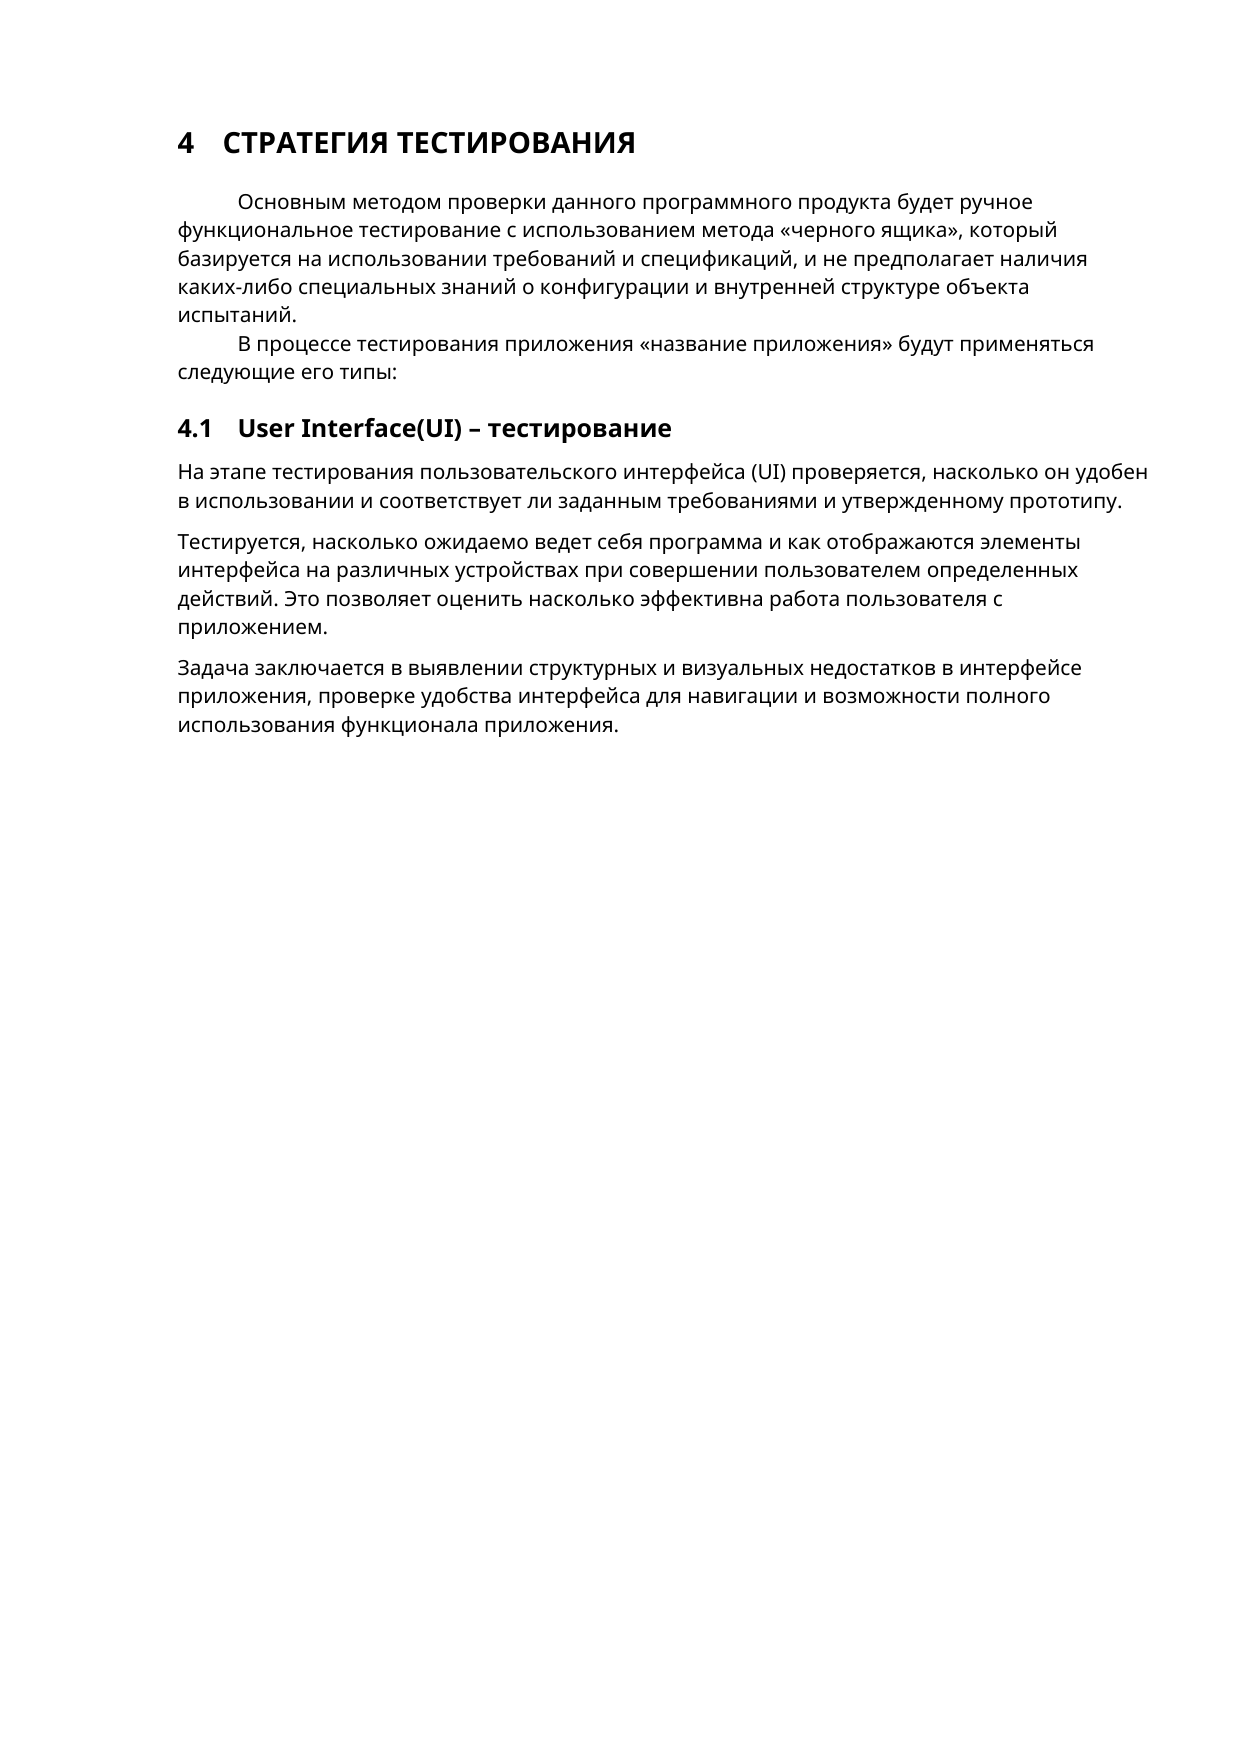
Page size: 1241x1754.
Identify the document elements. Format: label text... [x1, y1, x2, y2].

text На этапе тестирования пользовательского интерфейса (UI) проверяется, насколько он удобен в использовании и соответствует ли заданным требованиями и утвержденному прототипу. [177, 457, 1152, 514]
text Тестируется, насколько ожидаемо ведет себя программа и как отображаются элементы интерфейса на различных устройствах при совершении пользователем определенных действий. Это позволяет оценить насколько эффективна работа пользователя с приложением. [177, 527, 1152, 641]
subtitle Стратегия тестирования [177, 122, 1152, 162]
text Основным методом проверки данного программного продукта будет ручное функциональное тестирование с использованием метода «черного ящика», который базируется на использовании требований и спецификаций, и не предполагает наличия каких-либо специальных знаний о конфигурации и внутренней структуре объекта испытаний. [177, 187, 1152, 329]
subtitle User Interface(UI) – тестирование [177, 411, 1152, 445]
text Задача заключается в выявлении структурных и визуальных недостатков в интерфейсе приложения, проверке удобства интерфейса для навигации и возможности полного использования функционала приложения. [177, 653, 1152, 738]
text В процессе тестирования приложения «название приложения» будут применяться следующие его типы: [177, 329, 1152, 386]
